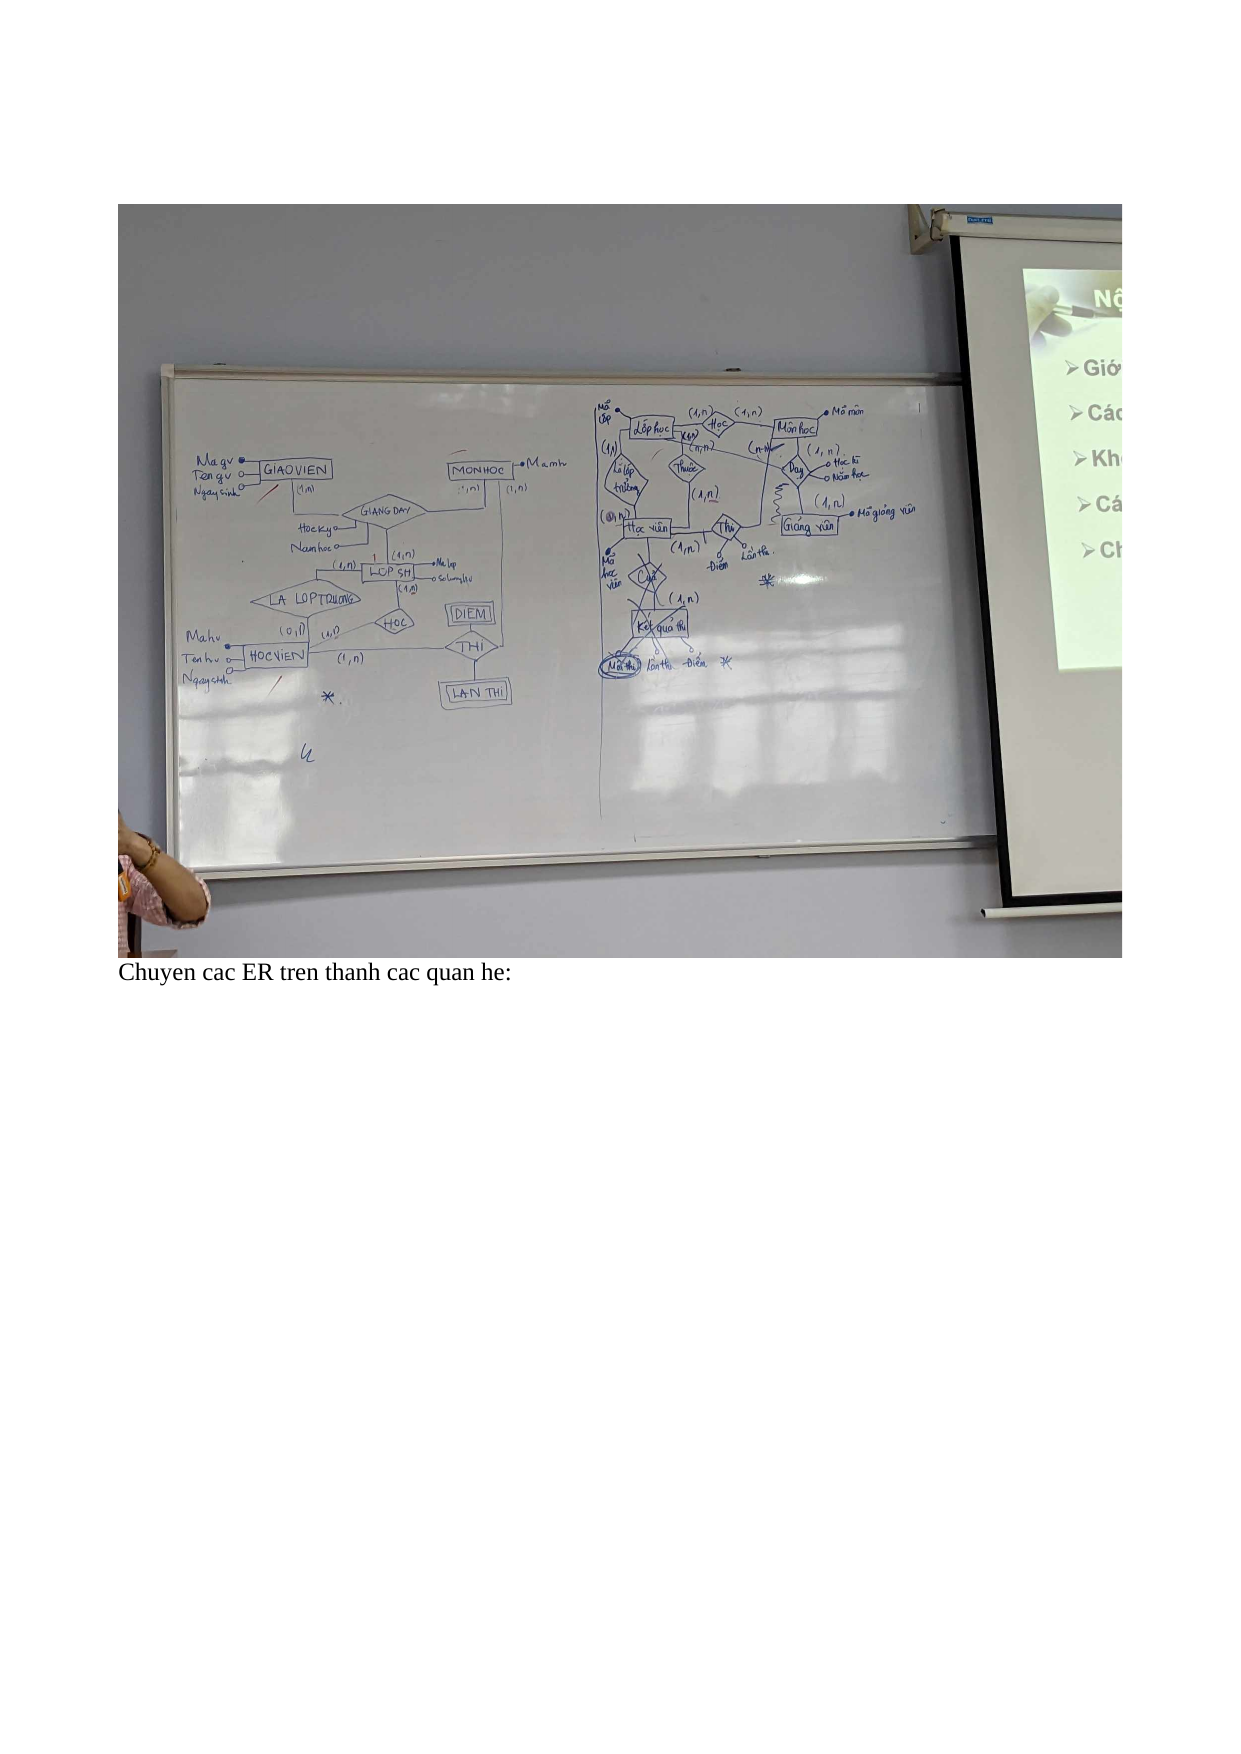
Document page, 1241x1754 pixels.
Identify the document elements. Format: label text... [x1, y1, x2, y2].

text Chuyen cac ER tren thanh cac quan he: [118, 958, 1122, 986]
picture [118, 204, 1123, 958]
